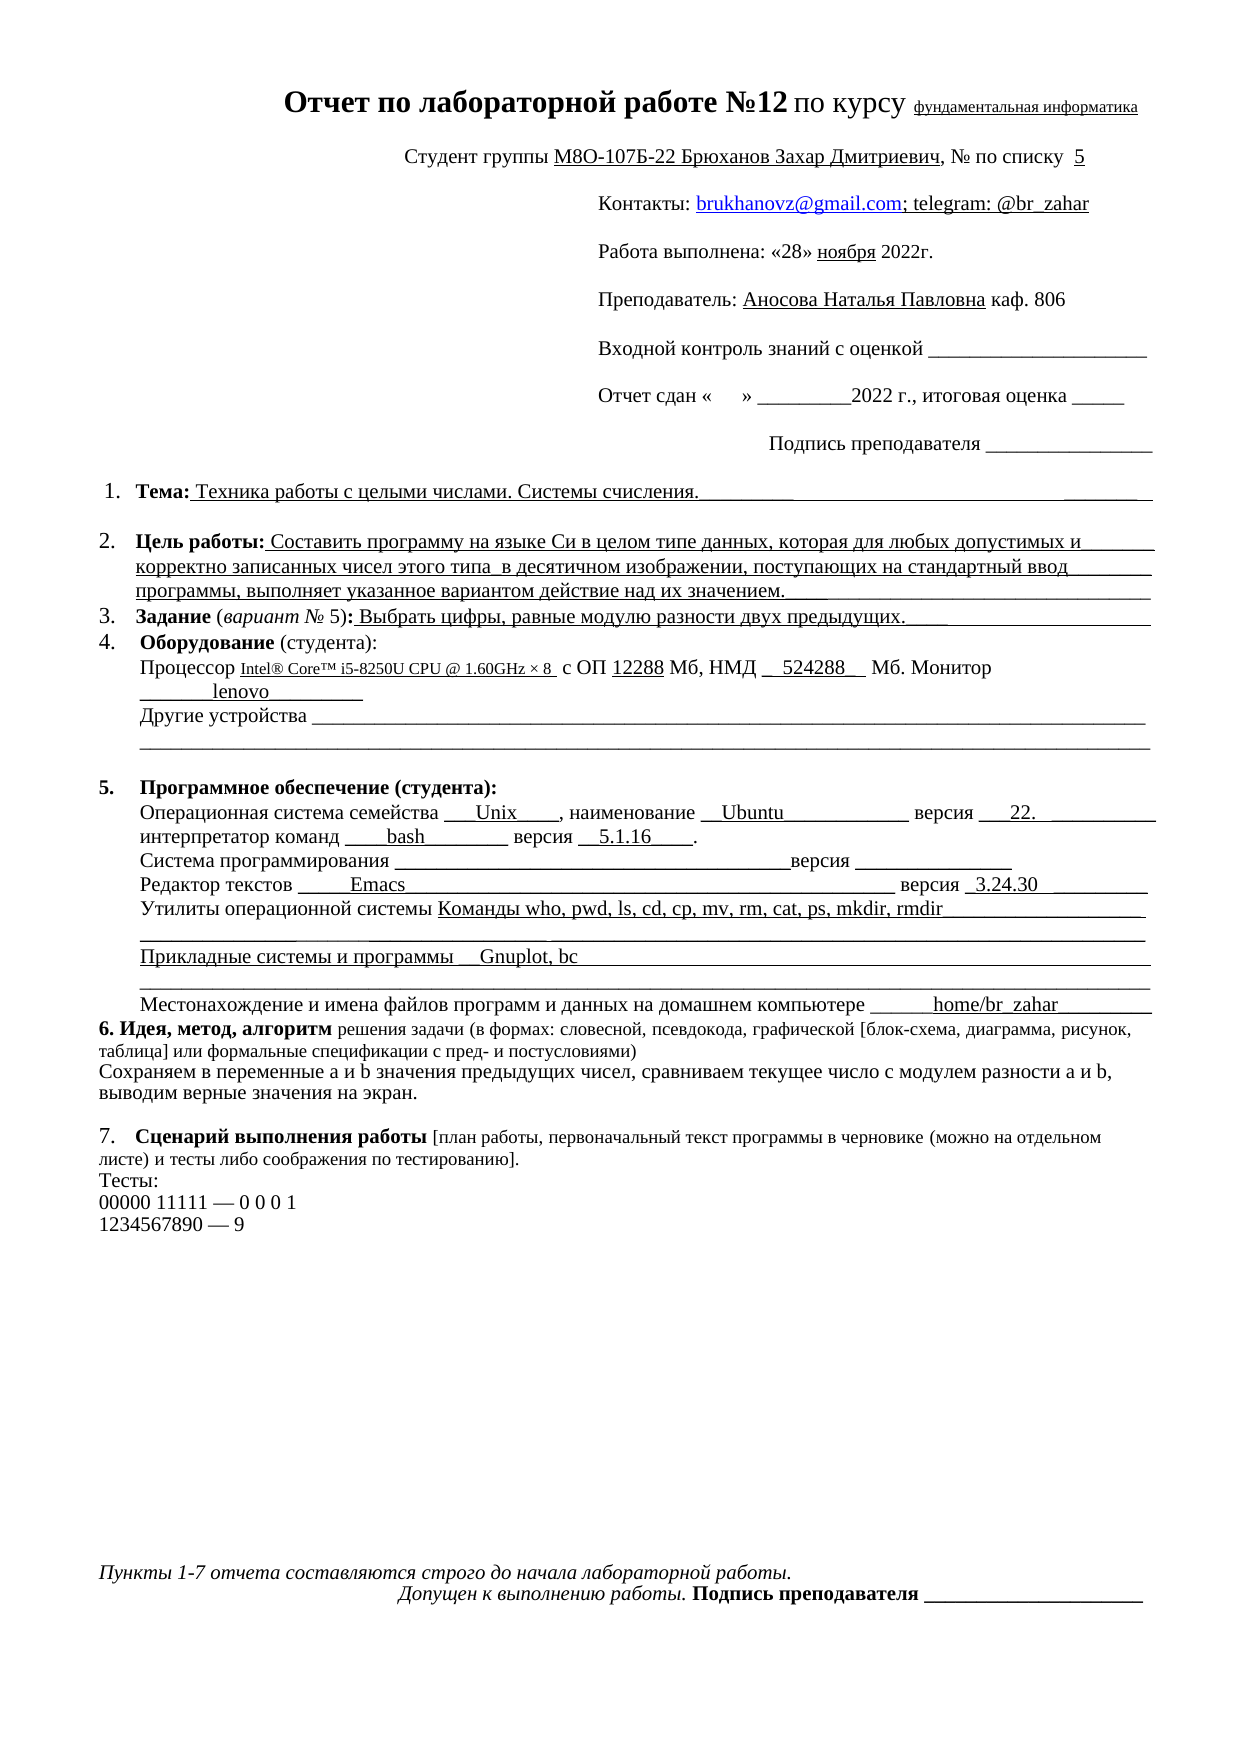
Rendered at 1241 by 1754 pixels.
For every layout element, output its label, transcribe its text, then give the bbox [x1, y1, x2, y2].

text Отчет сдан « » _________2022 г., итоговая оценка _____ [598, 383, 1156, 407]
text Подпись преподавателя ________________ [769, 431, 1156, 455]
text Студент группы М8О-107Б-22 Брюханов Захар Дмитриевич, № по списку 5 [404, 144, 1156, 168]
text Пункты 1-7 отчета составляются строго до начала лабораторной работы. [98, 1560, 1156, 1584]
text Входной контроль знаний с оценкой _____________________ [598, 336, 1156, 360]
text Прикладные системы и программы __Gnuplot, bc [140, 944, 1156, 968]
list Оборудование (студента): [98, 628, 1156, 655]
text Операционная система семейства ___Unix____, наименование __Ubuntu____________ версия ___22. __________ [139, 800, 1156, 824]
text _________________________________________________________________________________________________ [139, 968, 1156, 992]
text Процессор Intel® Core™ i5-8250U CPU @ 1.60GHz × 8 с ОП 12288 Мб, НМД _ 524288_ Мб. Монитор _______lenovo_________ [139, 655, 1156, 703]
text Утилиты операционной системы Команды who, pwd, ls, cd, cp, mv, rm, cat, ps, mkdir, rmdir___________________ _______________________________________ _________________________________________________________ [140, 896, 1156, 944]
text Тесты: [98, 1170, 1156, 1192]
text Отчет по лабораторной работе №12 по курсу фундаментальная информатика [283, 83, 1156, 119]
list Тема: Техника работы с целыми числами. Системы счисления._________ _______ [104, 478, 1156, 504]
text Местонахождение и имена файлов программ и данных на домашнем компьютере ______home/br_zahar_________ [139, 992, 1156, 1016]
text Система программирования ______________________________________версия _______________ [139, 848, 1156, 872]
list Цель работы: Составить программу на языке Си в целом типе данных, которая для любых допустимых и_______ корректно записанных чисел этого типа_в десятичном изображении, поступающих на стандартный ввод________ программы, выполняет указанное вариантом действие над их значением.___________________________________ [98, 527, 1156, 602]
text Контакты: brukhanovz@gmail.com; telegram: @br_zahar [598, 191, 1156, 215]
text _________________________________________________________________________________________________ [139, 727, 1156, 752]
text Преподаватель: Аносова Наталья Павловна каф. 806 [598, 287, 1156, 311]
text Допущен к выполнению работы. Подпись преподавателя _____________________ [98, 1584, 1156, 1605]
list Программное обеспечение (студента): [98, 775, 1156, 799]
text 6. Идея, метод, алгоритм решения задачи (в формах: словесной, псевдокода, графической [блок-схема, диаграмма, рисунок, таблица] или формальные спецификации с пред- и постусловиями) [98, 1016, 1156, 1062]
list Задание (вариант № 5): Выбрать цифры, равные модулю разности двух предыдущих.____ [98, 602, 1156, 628]
text Другие устройства ________________________________________________________________________________ [139, 703, 1156, 727]
text Работа выполнена: «28» ноября 2022г. [598, 239, 1156, 263]
text 1234567890 — 9 [98, 1214, 1156, 1236]
text Редактор текстов _____Emacs_______________________________________________ версия _3.24.30 _________ [139, 872, 1156, 896]
text интерпретатор команд ____bash________ версия __5.1.16____. [139, 824, 1156, 848]
list Сценарий выполнения работы [план работы, первоначальный текст программы в черновике (можно на отдельном листе) и тесты либо соображения по тестированию]. [98, 1124, 1156, 1170]
text Сохраняем в переменные a и b значения предыдущих чисел, сравниваем текущее число с модулем разности a и b, выводим верные значения на экран. [98, 1062, 1156, 1104]
text 00000 11111 — 0 0 0 1 [98, 1192, 1156, 1214]
